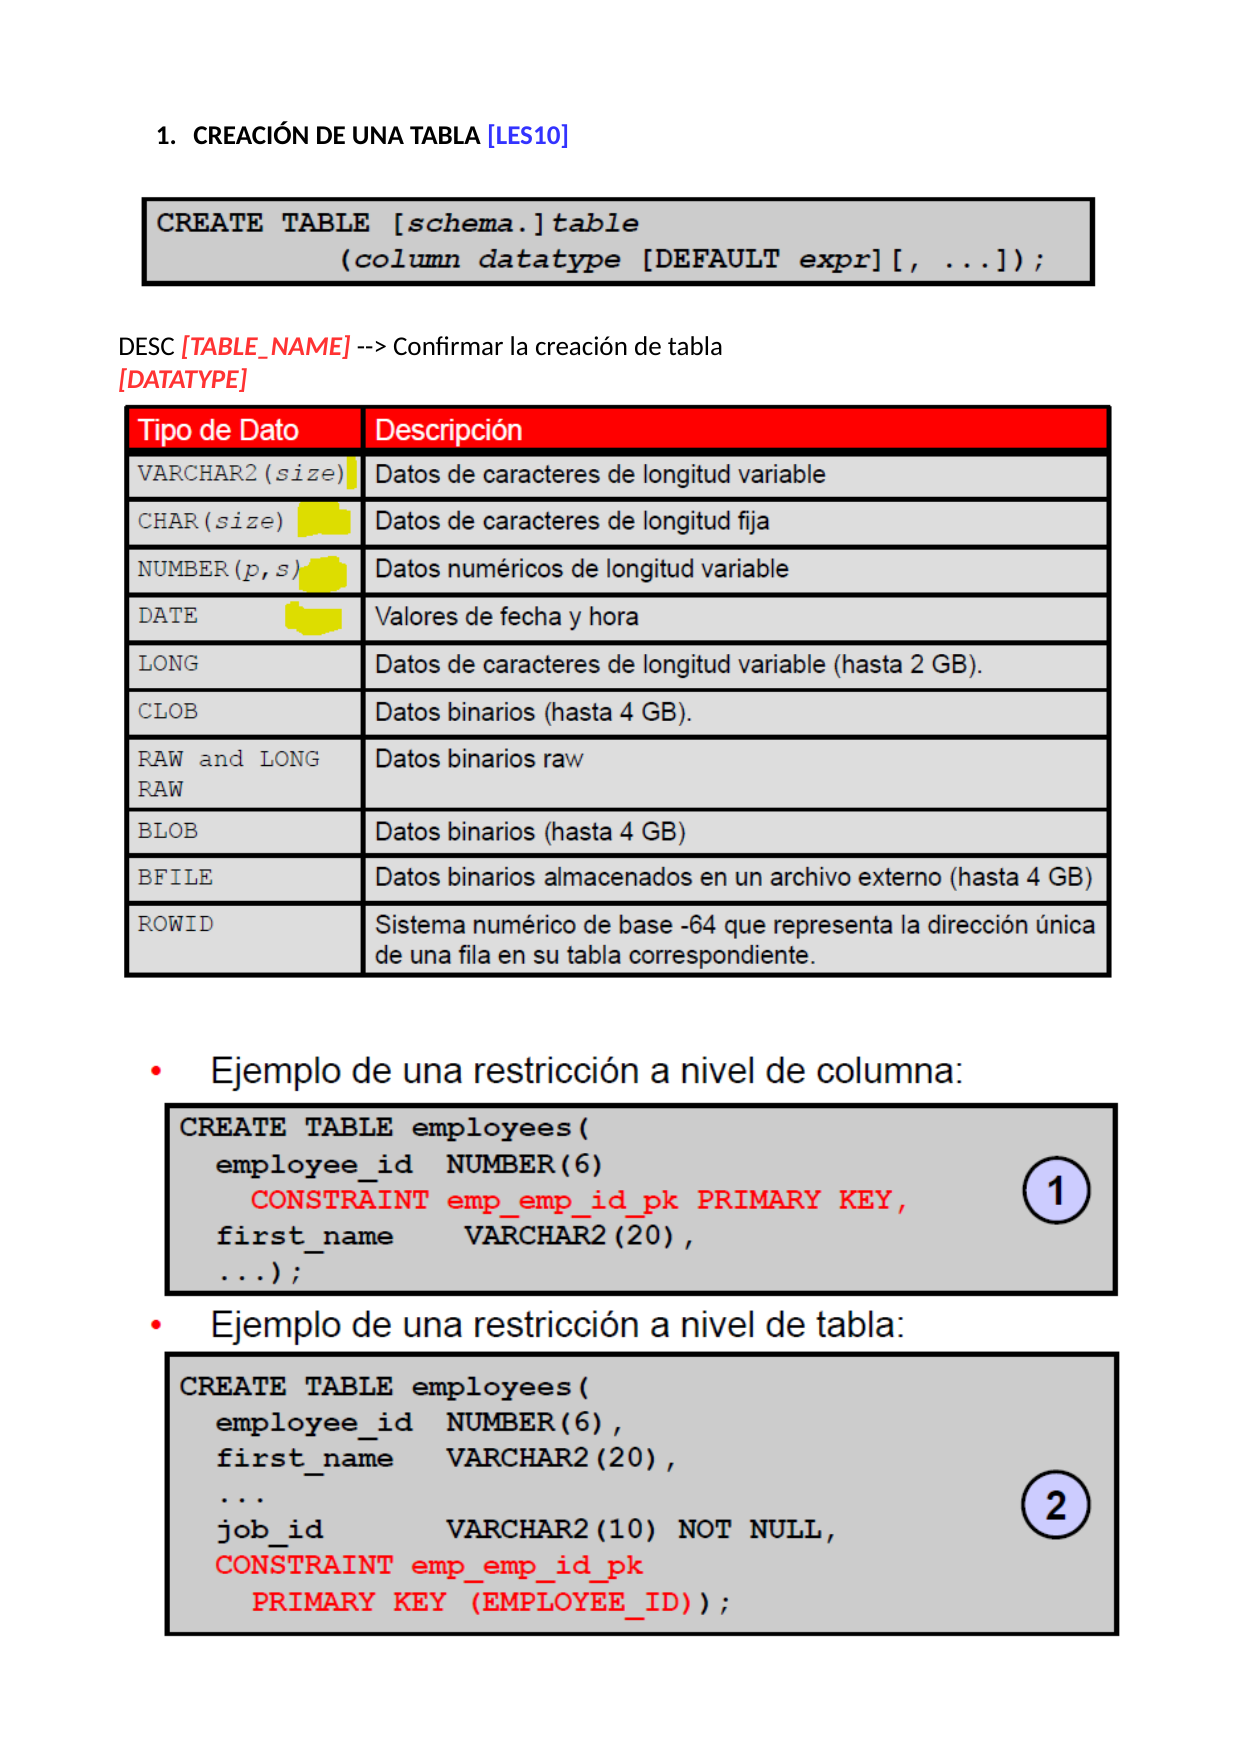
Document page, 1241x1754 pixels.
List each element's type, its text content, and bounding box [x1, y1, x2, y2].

list CREACIÓN DE UNA TABLA [LES10] [156, 118, 1122, 151]
picture [118, 184, 1123, 297]
text [DATATYPE] [118, 362, 1122, 395]
picture [118, 395, 1123, 979]
text DESC [TABLE_NAME] --> Confirmar la creación de tabla [118, 329, 1122, 362]
picture [129, 1029, 1133, 1656]
